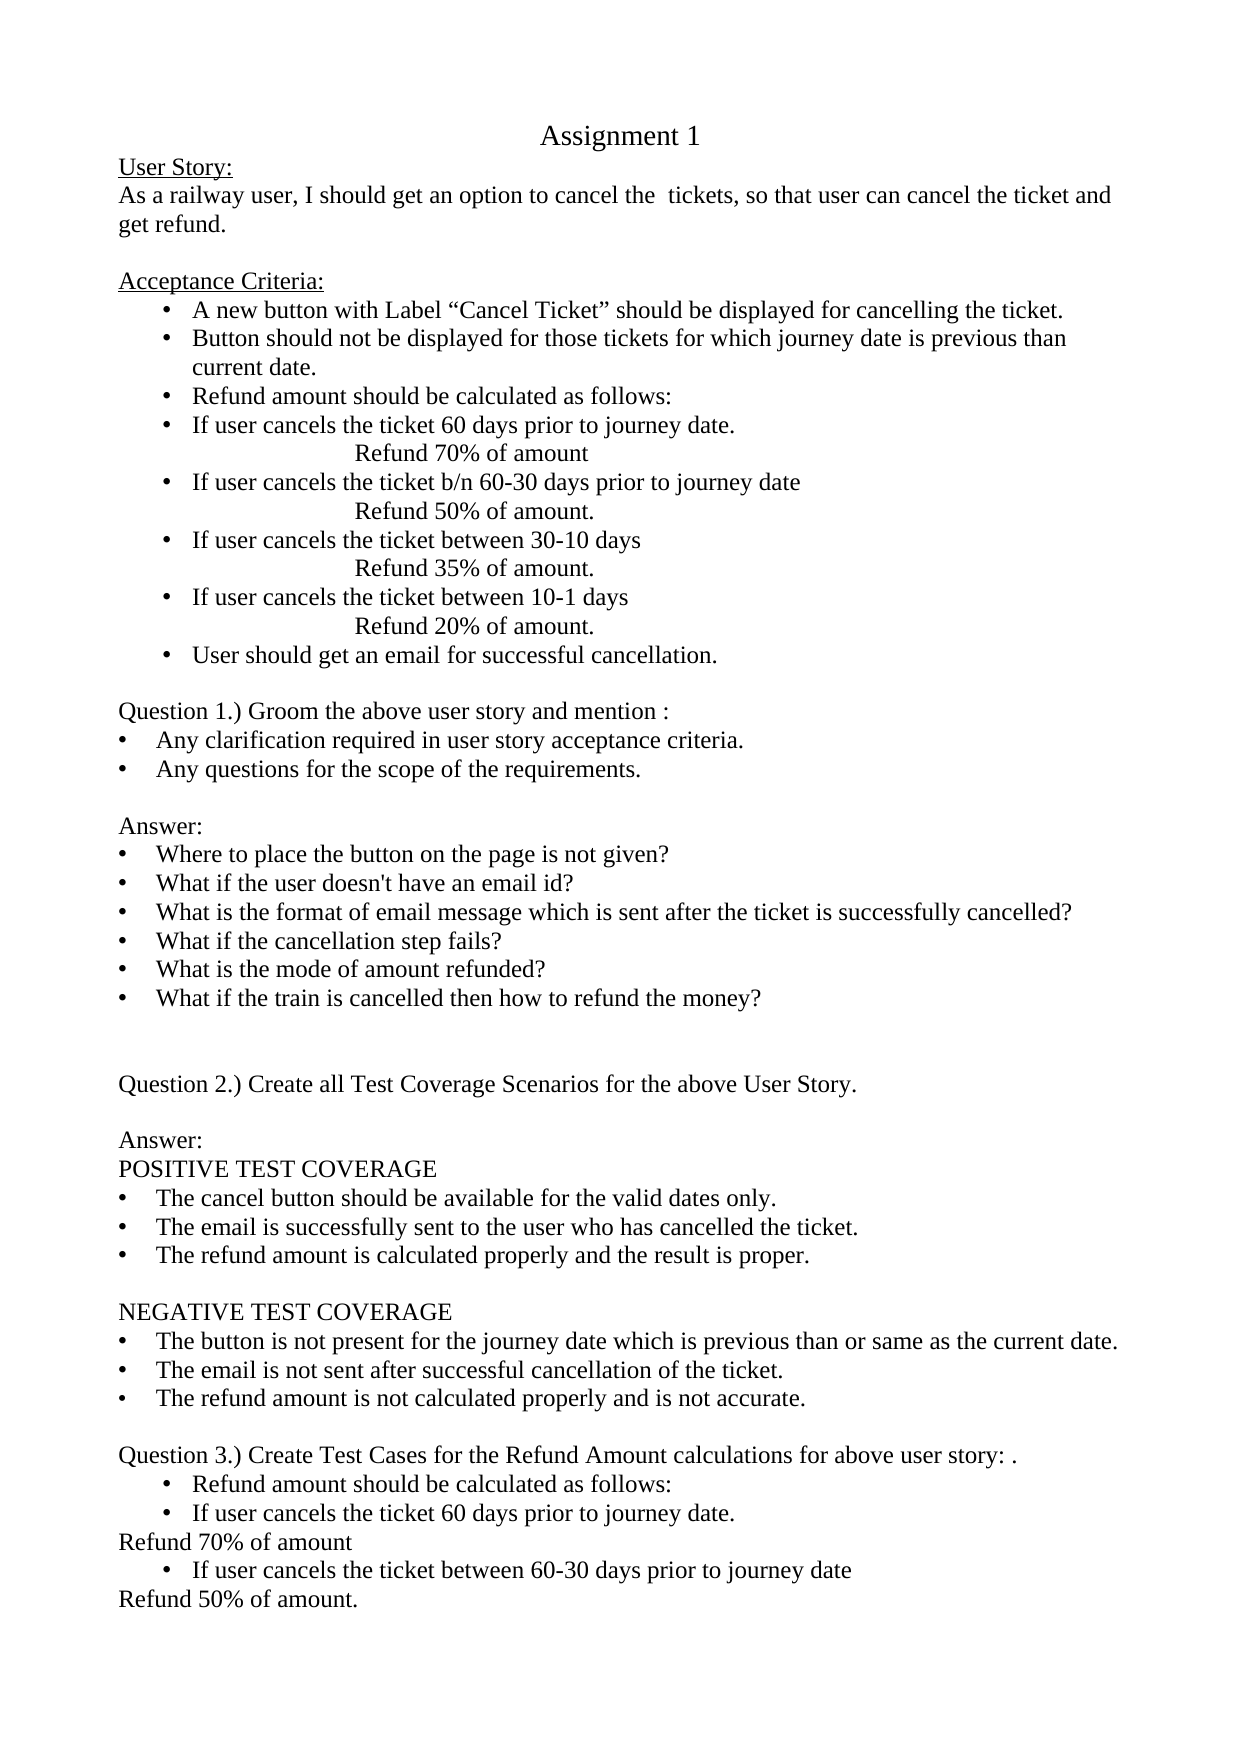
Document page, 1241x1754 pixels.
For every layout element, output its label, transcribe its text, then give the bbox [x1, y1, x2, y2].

list Refund amount should be calculated as follows: [162, 1469, 1122, 1498]
list What is the format of email message which is sent after the ticket is successfully cancelled? [81, 897, 1122, 926]
text Question 2.) Create all Test Coverage Scenarios for the above User Story. [118, 1069, 1122, 1097]
text As a railway user, I should get an option to cancel the tickets, so that user can cancel the ticket and get refund. [118, 180, 1122, 238]
text Refund 35% of amount. [118, 553, 1122, 582]
list The email is not sent after successful cancellation of the ticket. [81, 1355, 1122, 1383]
text Assignment 1 [118, 118, 1122, 152]
text Refund 50% of amount. [118, 496, 1122, 525]
text Refund 20% of amount. [118, 611, 1122, 640]
list If user cancels the ticket b/n 60-30 days prior to journey date [162, 467, 1122, 496]
list If user cancels the ticket between 10-1 days [162, 582, 1122, 611]
text Answer: [118, 811, 1122, 839]
list What is the mode of amount refunded? [81, 954, 1122, 983]
list The email is successfully sent to the user who has cancelled the ticket. [81, 1212, 1122, 1241]
list The refund amount is calculated properly and the result is proper. [81, 1241, 1122, 1269]
list The cancel button should be available for the valid dates only. [81, 1183, 1122, 1212]
list What if the user doesn't have an email id? [81, 868, 1122, 897]
text Acceptance Criteria: [118, 266, 1122, 295]
list A new button with Label “Cancel Ticket” should be displayed for cancelling the ticket. [162, 295, 1122, 323]
list The refund amount is not calculated properly and is not accurate. [81, 1383, 1122, 1440]
text Refund 50% of amount. [118, 1584, 1122, 1613]
list What if the cancellation step fails? [81, 926, 1122, 954]
text Refund 70% of amount [118, 1527, 1122, 1555]
text Refund 70% of amount [118, 438, 1122, 467]
text NEGATIVE TEST COVERAGE [118, 1297, 1122, 1326]
list Refund amount should be calculated as follows: [162, 381, 1122, 410]
list If user cancels the ticket between 30-10 days [162, 525, 1122, 553]
list Any questions for the scope of the requirements. [81, 754, 1122, 783]
list Button should not be displayed for those tickets for which journey date is previous than current date. [162, 323, 1122, 381]
list If user cancels the ticket 60 days prior to journey date. [162, 1498, 1122, 1527]
list If user cancels the ticket between 60-30 days prior to journey date [162, 1555, 1122, 1584]
list If user cancels the ticket 60 days prior to journey date. [162, 410, 1122, 438]
text User Story: [118, 152, 1122, 180]
text Question 3.) Create Test Cases for the Refund Amount calculations for above user story: . [118, 1440, 1122, 1469]
text POSITIVE TEST COVERAGE [118, 1154, 1122, 1183]
list What if the train is cancelled then how to refund the money? [81, 983, 1122, 1012]
text Question 1.) Groom the above user story and mention : [118, 696, 1122, 725]
list User should get an email for successful cancellation. [162, 640, 1122, 668]
list Where to place the button on the page is not given? [81, 839, 1122, 868]
list The button is not present for the journey date which is previous than or same as the current date. [81, 1326, 1122, 1355]
list Any clarification required in user story acceptance criteria. [81, 725, 1122, 754]
text Answer: [118, 1126, 1122, 1154]
